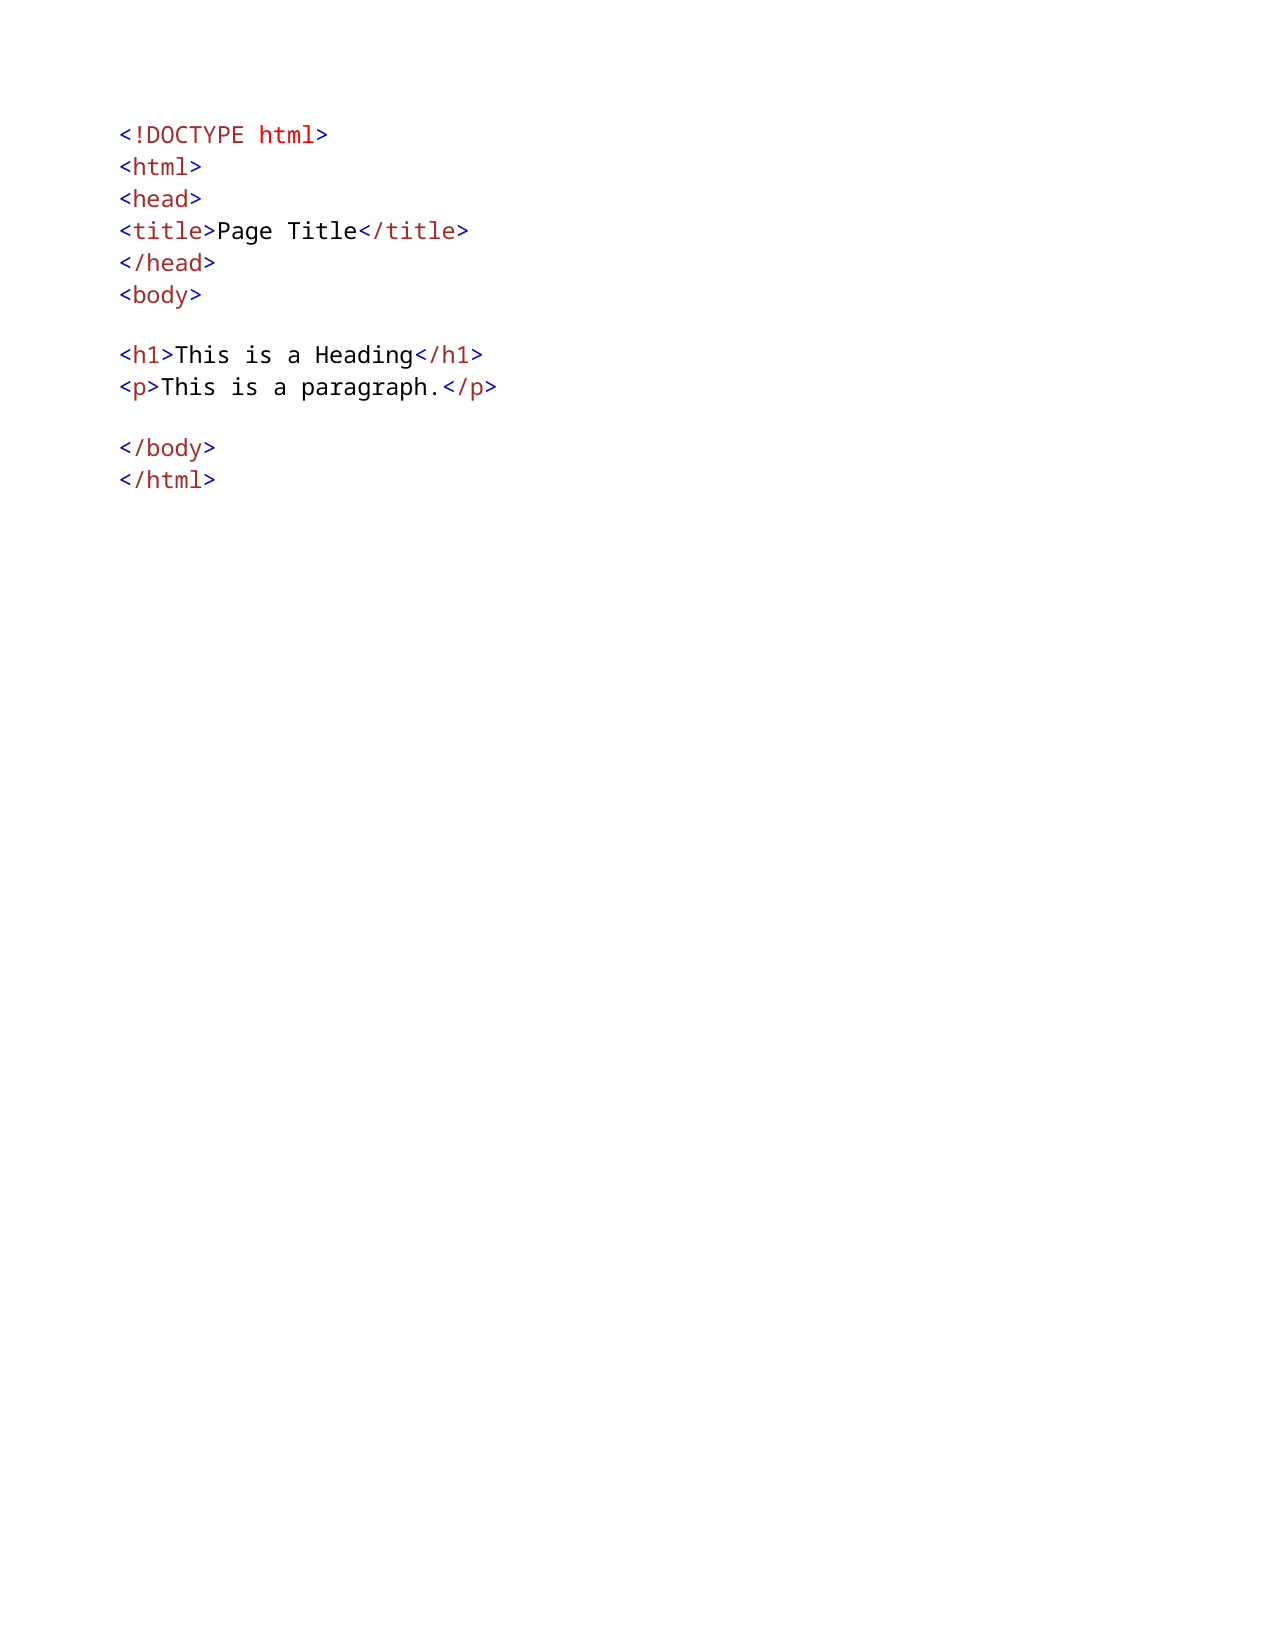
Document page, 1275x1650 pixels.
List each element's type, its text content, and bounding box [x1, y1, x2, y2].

text <!DOCTYPE html> <html> <head> <title>Page Title</title> </head> <body> <h1>This is a Heading</h1> <p>This is a paragraph.</p> </body> </html> [118, 118, 1157, 495]
